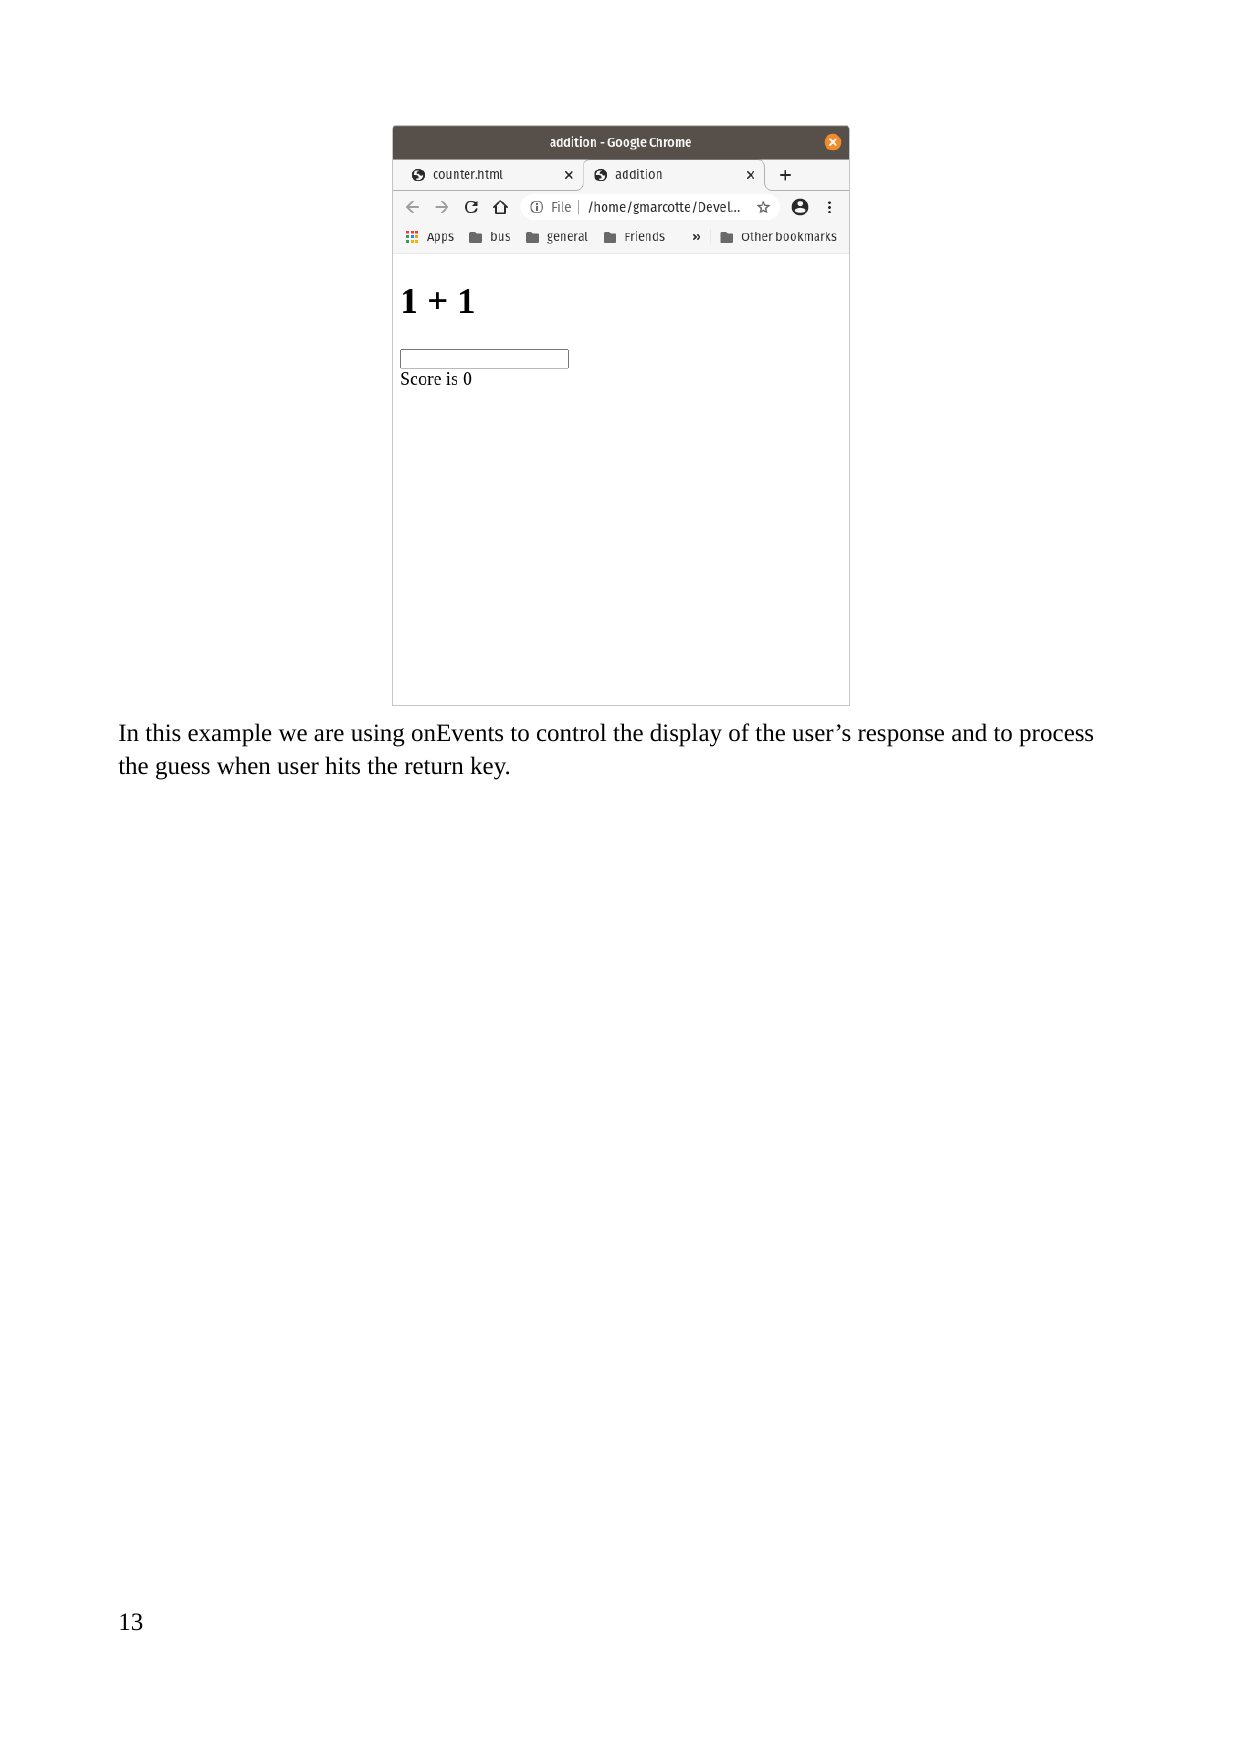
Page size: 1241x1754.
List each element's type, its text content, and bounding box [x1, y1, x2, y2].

text In this example we are using onEvents to control the display of the user’s response and to process the guess when user hits the return key. [118, 118, 1122, 779]
picture [383, 118, 858, 714]
